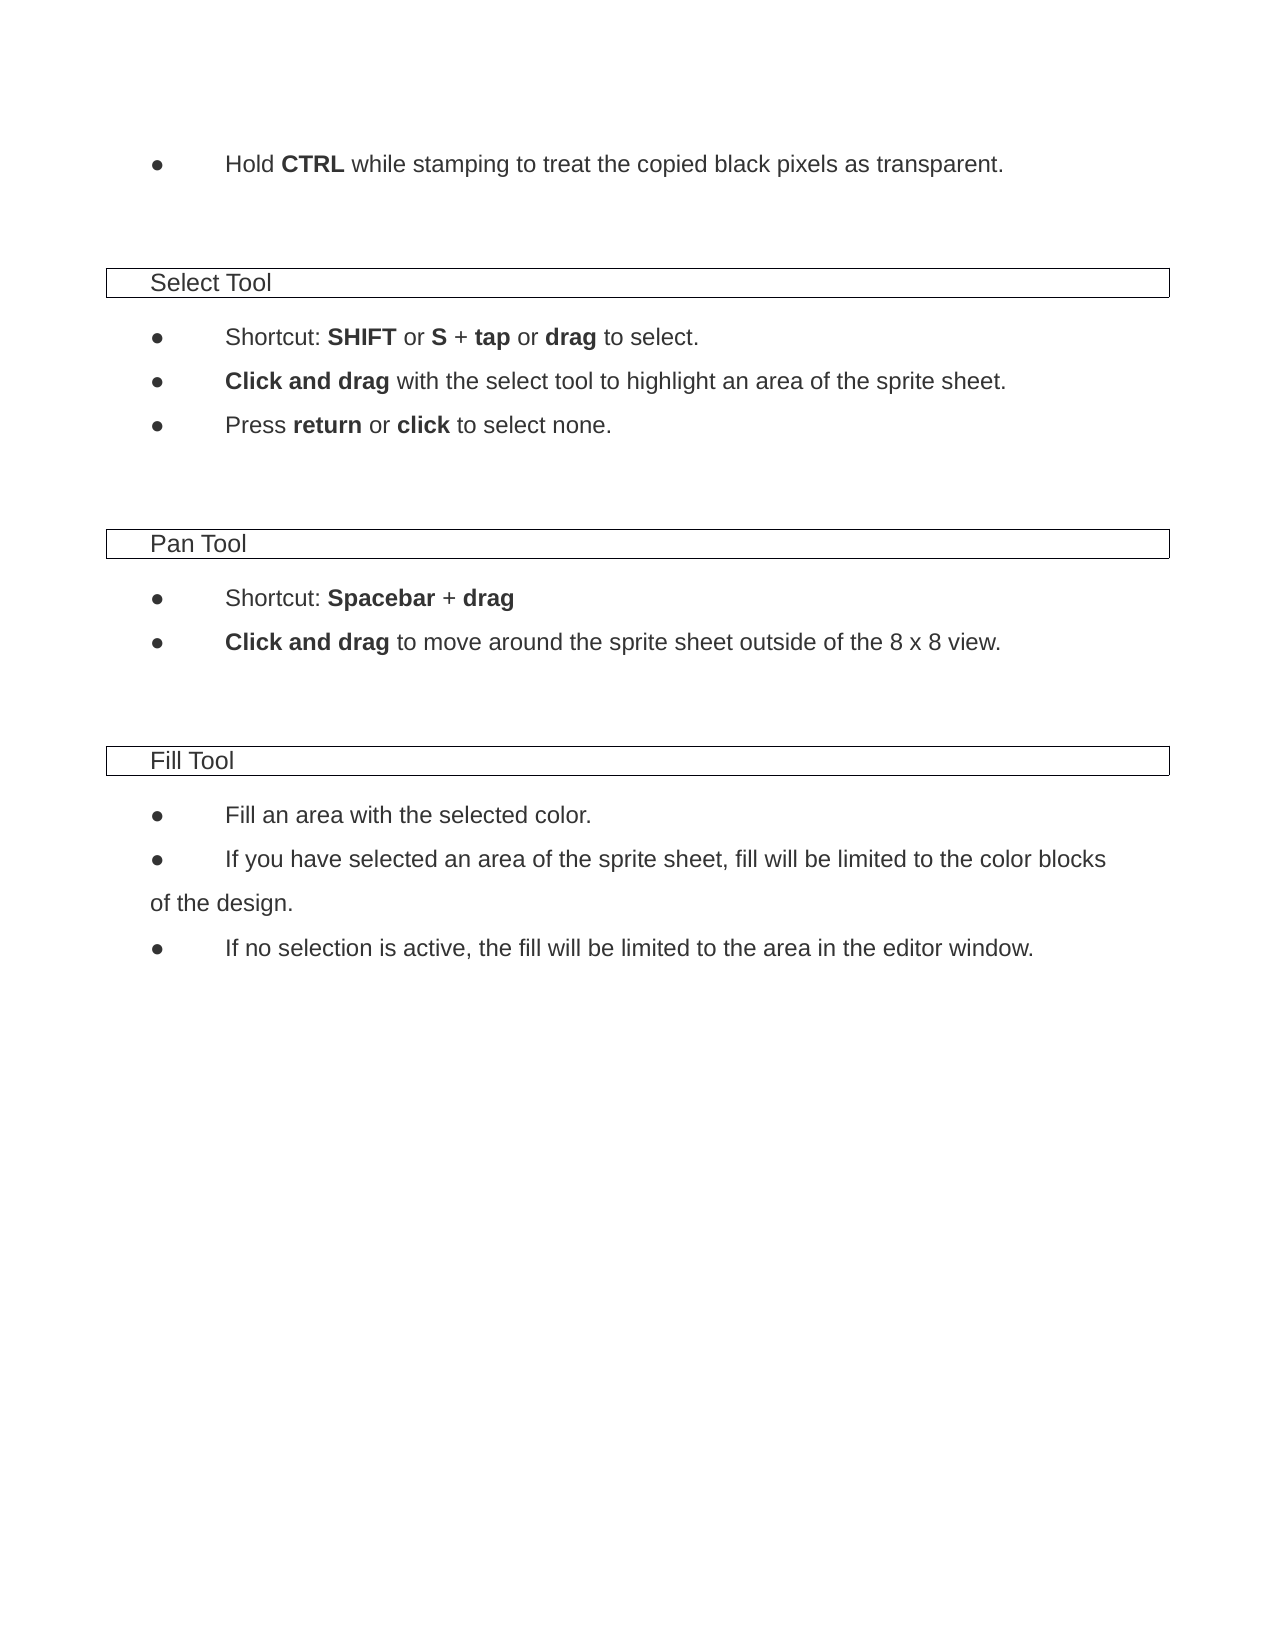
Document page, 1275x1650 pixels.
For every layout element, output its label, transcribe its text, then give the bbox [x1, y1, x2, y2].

list Press return or click to select none. [150, 411, 1125, 439]
subtitle Fill Tool [107, 747, 1169, 775]
list If no selection is active, the fill will be limited to the area in the editor window. [150, 933, 1125, 961]
list Shortcut: SHIFT or S + tap or drag to select. [150, 323, 1125, 350]
subtitle Pan Tool [107, 530, 1169, 558]
subtitle Select Tool [107, 269, 1169, 297]
list Click and drag with the select tool to highlight an area of the sprite sheet. [150, 367, 1125, 394]
list Fill an area with the selected color. [150, 801, 1125, 828]
list If you have selected an area of the sprite sheet, fill will be limited to the color blocks of the design. [150, 845, 1125, 917]
list Shortcut: Spacebar + drag [150, 584, 1125, 612]
list Click and drag to move around the sprite sheet outside of the 8 x 8 view. [150, 628, 1125, 656]
list Hold CTRL while stamping to treat the copied black pixels as transparent. [150, 150, 1125, 178]
